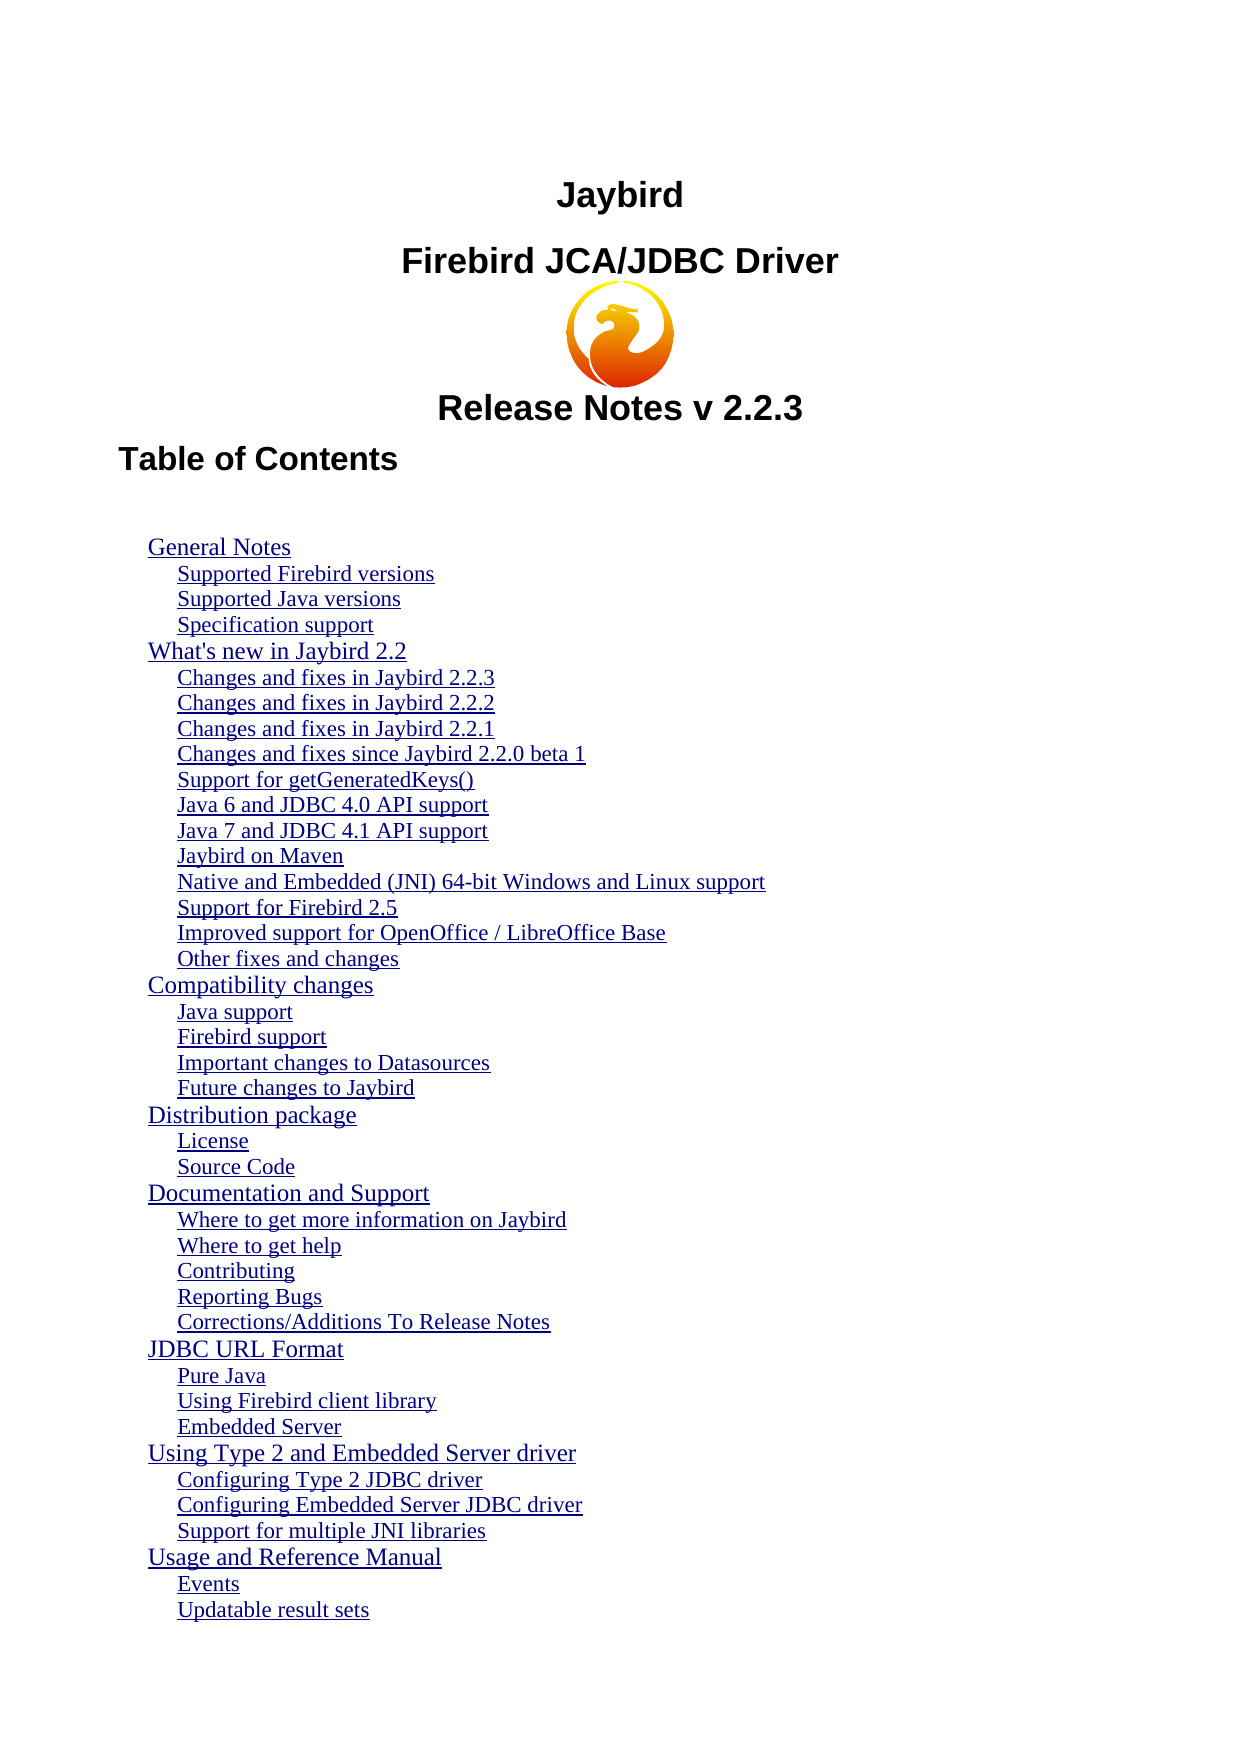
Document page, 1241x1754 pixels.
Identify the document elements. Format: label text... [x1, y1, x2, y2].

text Using Firebird client library [177, 1388, 1122, 1413]
text Where to get help [177, 1233, 1122, 1258]
text Java 6 and JDBC 4.0 API support [177, 792, 1122, 818]
text License [177, 1128, 1122, 1154]
text Support for Firebird 2.5 [177, 894, 1122, 920]
text Other fixes and changes [177, 945, 1122, 971]
text Embedded Server [177, 1413, 1122, 1439]
text What's new in Jaybird 2.2 [148, 637, 1122, 665]
text Firebird support [177, 1024, 1122, 1050]
text Updatable result sets [177, 1597, 1122, 1622]
subtitle Jaybird [118, 175, 1122, 216]
text Contributing [177, 1258, 1122, 1284]
text Improved support for OpenOffice / LibreOffice Base [177, 920, 1122, 945]
text Important changes to Datasources [177, 1050, 1122, 1075]
text Specification support [177, 611, 1122, 637]
text Events [177, 1571, 1122, 1597]
text Support for multiple JNI libraries [177, 1518, 1122, 1543]
text Changes and fixes in Jaybird 2.2.1 [177, 716, 1122, 741]
text Supported Java versions [177, 586, 1122, 611]
text Java 7 and JDBC 4.1 API support [177, 818, 1122, 843]
text Reporting Bugs [177, 1284, 1122, 1309]
text Supported Firebird versions [177, 560, 1122, 586]
text Jaybird on Maven [177, 843, 1122, 869]
text Distribution package [148, 1101, 1122, 1128]
text Future changes to Jaybird [177, 1075, 1122, 1101]
text Changes and fixes in Jaybird 2.2.2 [177, 690, 1122, 716]
text Compatibility changes [148, 971, 1122, 999]
text Changes and fixes in Jaybird 2.2.3 [177, 665, 1122, 690]
text Support for getGeneratedKeys() [177, 767, 1122, 792]
subtitle Firebird JCA/JDBC Driver Release Notes v 2.2.3 [118, 241, 1122, 428]
subtitle Table of Contents [118, 440, 1122, 477]
text Java support [177, 999, 1122, 1024]
text Source Code [177, 1154, 1122, 1179]
text Configuring Type 2 JDBC driver [177, 1467, 1122, 1492]
text Corrections/Additions To Release Notes [177, 1309, 1122, 1335]
text Where to get more information on Jaybird [177, 1207, 1122, 1233]
text Configuring Embedded Server JDBC driver [177, 1492, 1122, 1518]
text JDBC URL Format [148, 1335, 1122, 1362]
text Native and Embedded (JNI) 64-bit Windows and Linux support [177, 869, 1122, 894]
text Pure Java [177, 1362, 1122, 1388]
text Usage and Reference Manual [148, 1543, 1122, 1571]
text Changes and fixes since Jaybird 2.2.0 beta 1 [177, 741, 1122, 767]
text Documentation and Support [148, 1179, 1122, 1207]
text General Notes [148, 533, 1122, 560]
text Using Type 2 and Embedded Server driver [148, 1439, 1122, 1467]
